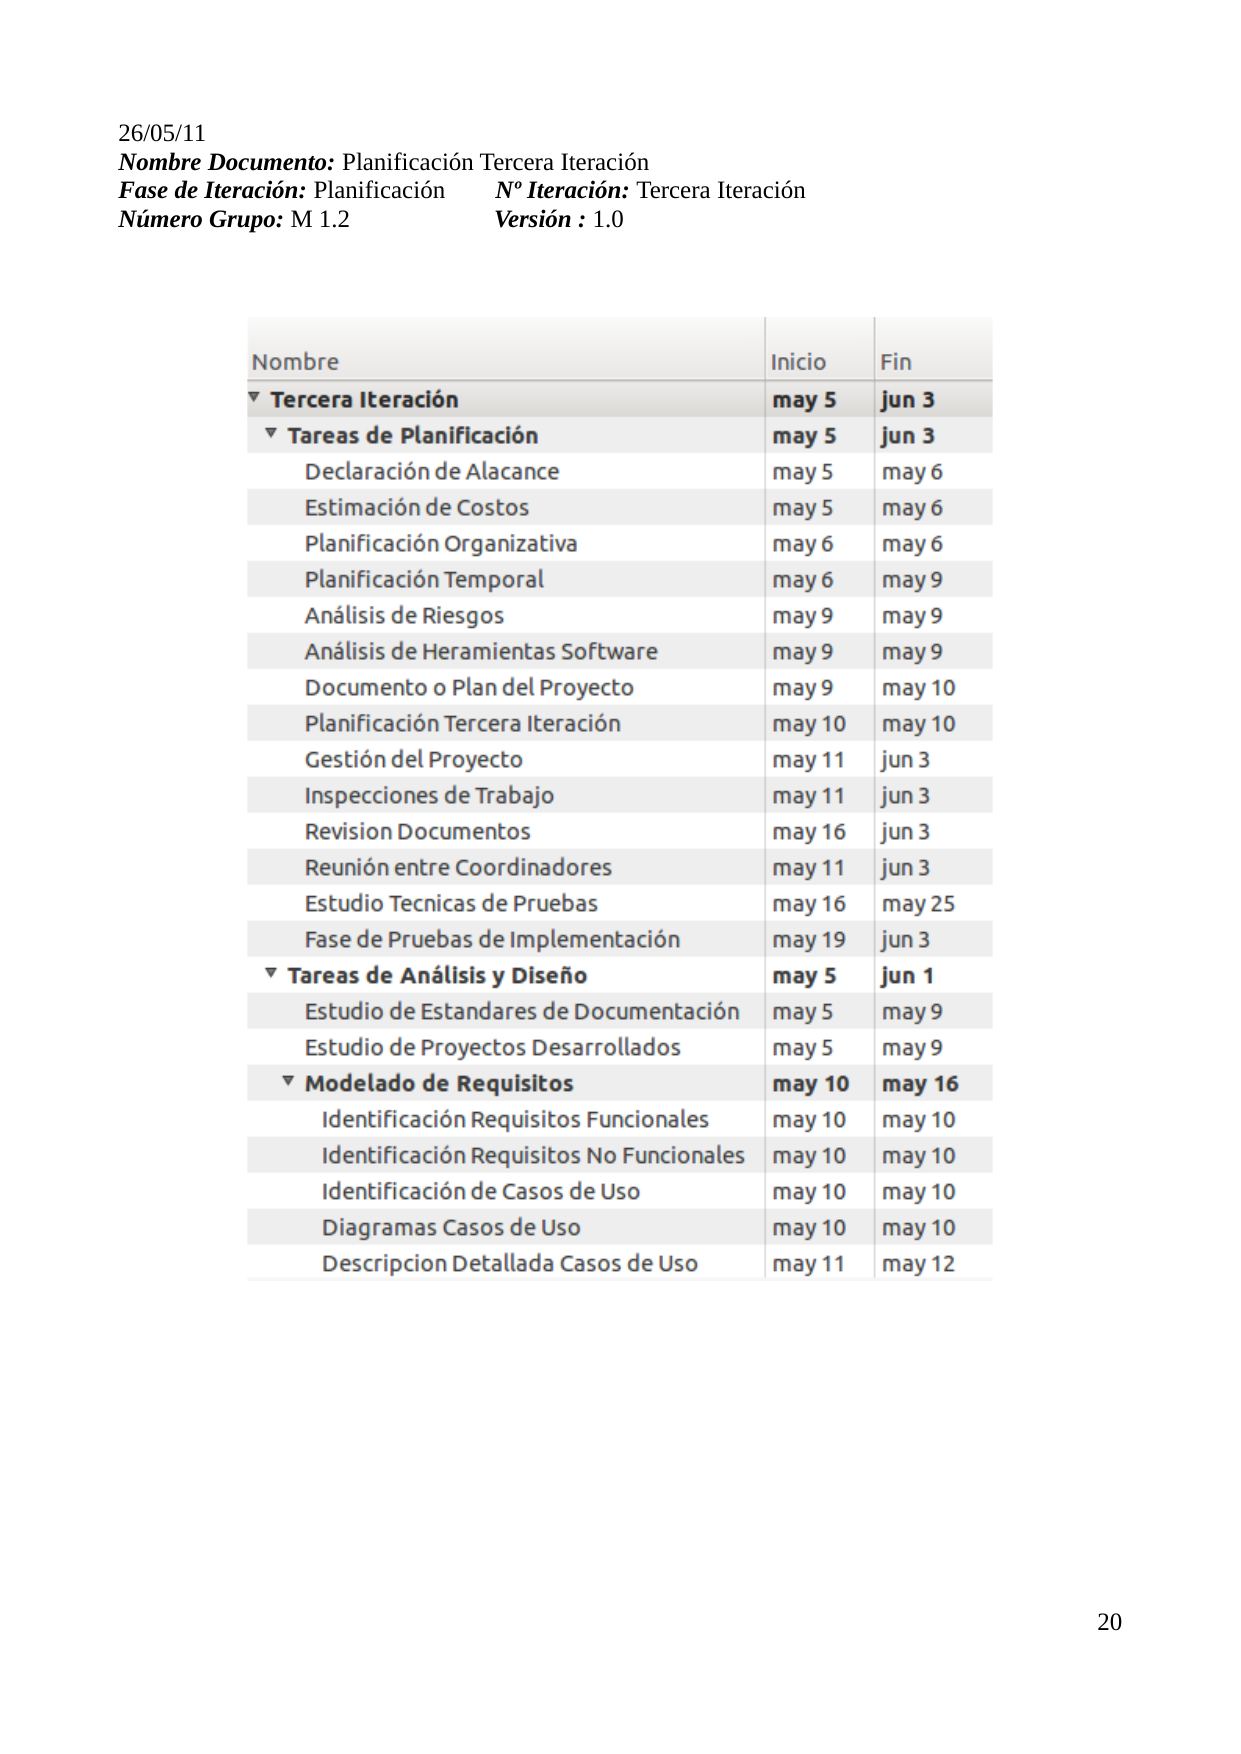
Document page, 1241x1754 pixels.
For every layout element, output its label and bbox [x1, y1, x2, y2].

picture [247, 317, 993, 1281]
